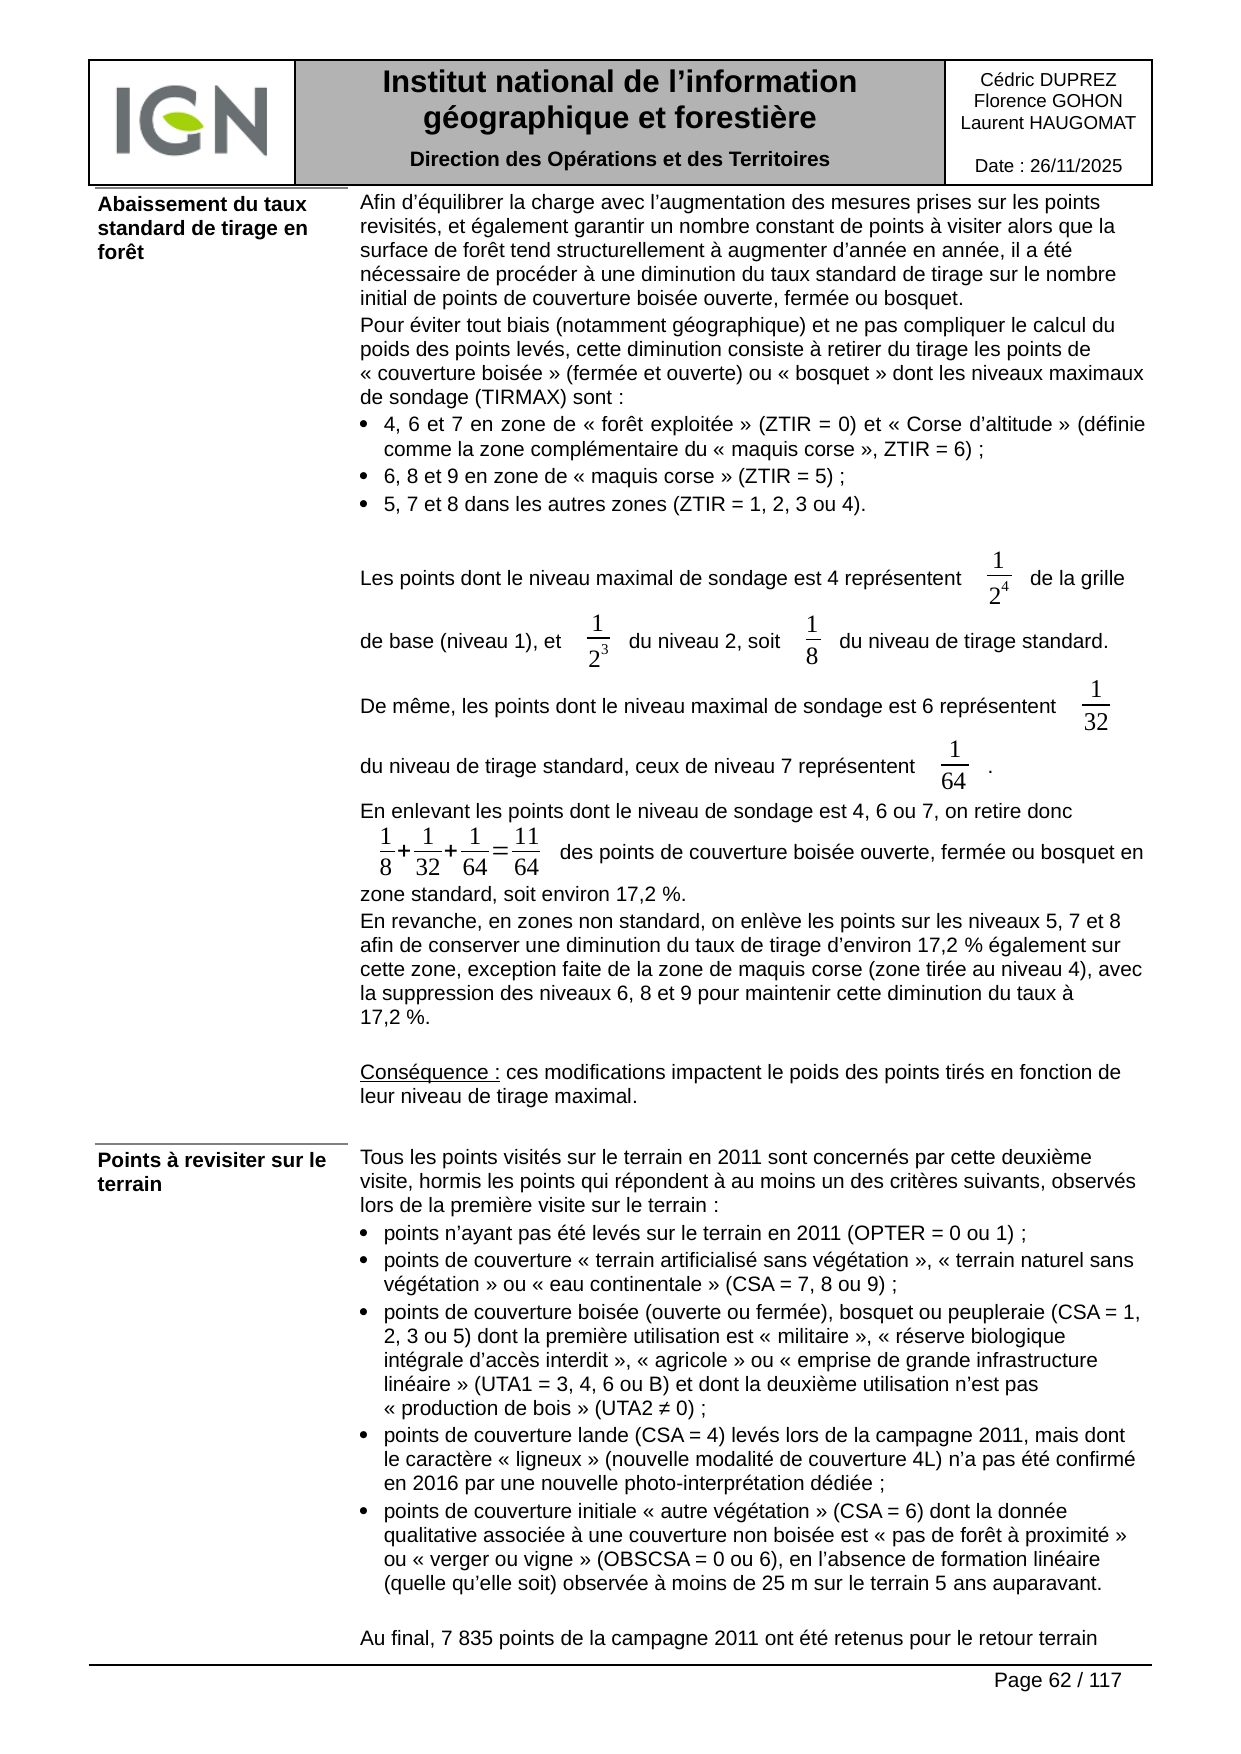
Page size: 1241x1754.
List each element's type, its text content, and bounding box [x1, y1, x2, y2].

table_cell Tous les points visités sur le terrain en 2011 sont concernés par cette deuxième visite, hormis les points qui répondent à au moins un des critères suivants, observés lors de la première visite sur le terrain : points n’ayant pas été levés sur le terrain en 2011 (OPTER = 0 ou 1) ; points de couverture « terrain artificialisé sans végétation », « terrain naturel sans végétation » ou « eau continentale » (CSA = 7, 8 ou 9) ; points de couverture boisée (ouverte ou fermée), bosquet ou peupleraie (CSA = 1, 2, 3 ou 5) dont la première utilisation est « militaire », « réserve biologique intégrale d’accès interdit », « agricole » ou « emprise de grande infrastructure linéaire » (UTA1 = 3, 4, 6 ou B) et dont la deuxième utilisation n’est pas « production de bois » (UTA2 ≠ 0) ; points de couverture lande (CSA = 4) levés lors de la campagne 2011, mais dont le caractère « ligneux » (nouvelle modalité de couverture 4L) n’a pas été confirmé en 2016 par une nouvelle photo-interprétation dédiée ; points de couverture initiale « autre végétation » (CSA = 6) dont la donnée qualitative associée à une couverture non boisée est « pas de forêt à proximité » ou « verger ou vigne » (OBSCSA = 0 ou 6), en l’absence de formation linéaire (quelle qu’elle soit) observée à moins de 25 m sur le terrain 5 ans auparavant. Au final, 7 835 points de la campagne 2011 ont été retenus pour le retour terrain [354, 1141, 1152, 1655]
table_cell Abaissement du taux standard de tirage en forêt [89, 186, 354, 1141]
table_cell Points à revisiter sur le terrain [89, 1141, 354, 1655]
picture [91, 62, 293, 180]
table_cell Afin d’équilibrer la charge avec l’augmentation des mesures prises sur les points revisités, et également garantir un nombre constant de points à visiter alors que la surface de forêt tend structurellement à augmenter d’année en année, il a été nécessaire de procéder à une diminution du taux standard de tirage sur le nombre initial de points de couverture boisée ouverte, fermée ou bosquet. Pour éviter tout biais (notamment géographique) et ne pas compliquer le calcul du poids des points levés, cette diminution consiste à retirer du tirage les points de « couverture boisée » (fermée et ouverte) ou « bosquet » dont les niveaux maximaux de sondage (TIRMAX) sont : 4, 6 et 7 en zone de « forêt exploitée » (ZTIR = 0) et « Corse d’altitude » (définie comme la zone complémentaire du « maquis corse », ZTIR = 6) ; 6, 8 et 9 en zone de « maquis corse » (ZTIR = 5) ; 5, 7 et 8 dans les autres zones (ZTIR = 1, 2, 3 ou 4). Les points dont le niveau maximal de sondage est 4 représentent de la grille de base (niveau 1), et du niveau 2, soit du niveau de tirage standard. De même, les points dont le niveau maximal de sondage est 6 représentent du niveau de tirage standard, ceux de niveau 7 représentent . En enlevant les points dont le niveau de sondage est 4, 6 ou 7, on retire donc des points de couverture boisée ouverte, fermée ou bosquet en zone standard, soit environ 17,2 %. En revanche, en zones non standard, on enlève les points sur les niveaux 5, 7 et 8 afin de conserver une diminution du taux de tirage d’environ 17,2 % également sur cette zone, exception faite de la zone de maquis corse (zone tirée au niveau 4), avec la suppression des niveaux 6, 8 et 9 pour maintenir cette diminution du taux à 17,2 %. Conséquence : ces modifications impactent le poids des points tirés en fonction de leur niveau de tirage maximal. [354, 186, 1152, 1141]
